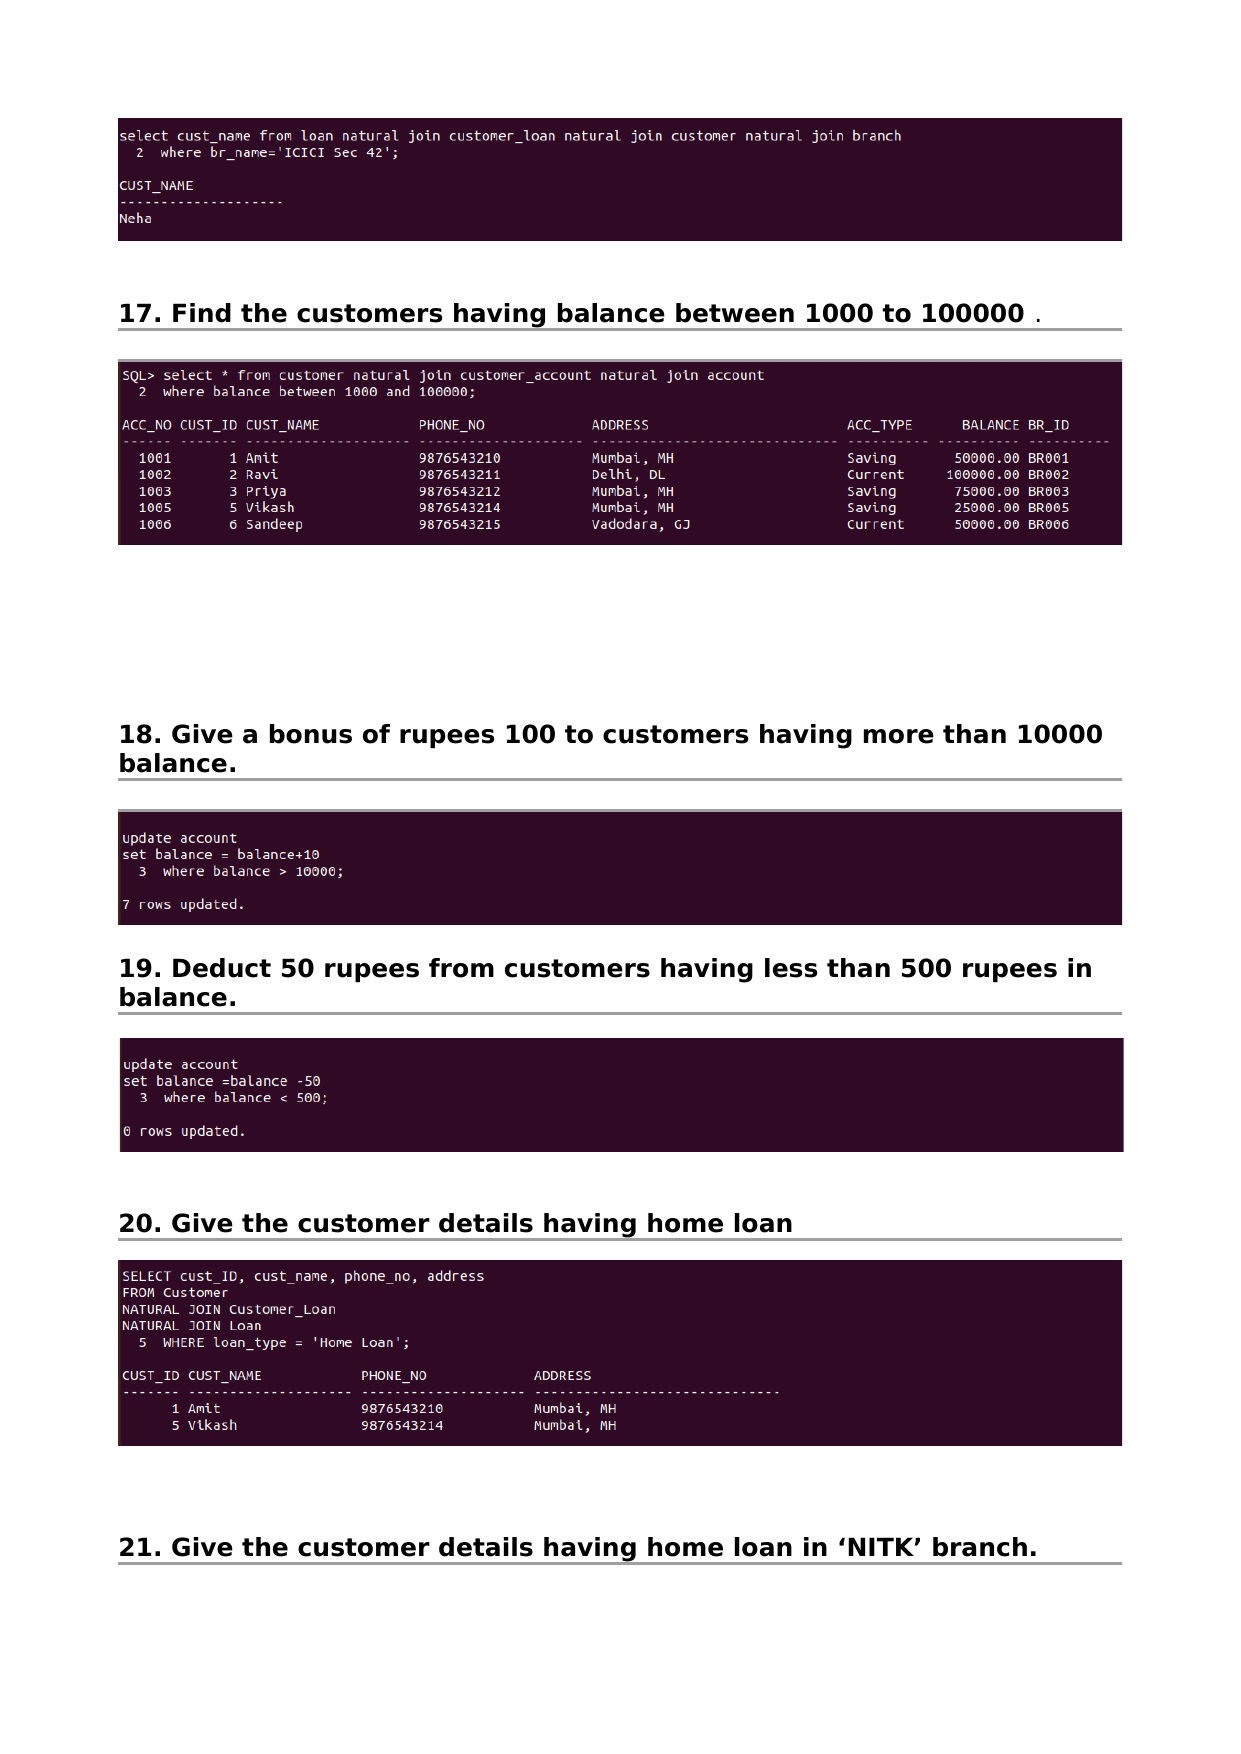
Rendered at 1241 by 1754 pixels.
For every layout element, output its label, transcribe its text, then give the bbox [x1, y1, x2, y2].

text 19. Deduct 50 rupees from customers having less than 500 rupees in balance. [118, 954, 1122, 1012]
picture [118, 118, 1123, 241]
picture [118, 359, 1123, 545]
picture [119, 1038, 1124, 1152]
text 17. Find the customers having balance between 1000 to 100000 . [118, 299, 1122, 328]
picture [118, 1260, 1123, 1446]
text 20. Give the customer details having home loan [118, 1209, 1122, 1238]
text 21. Give the customer details having home loan in ‘NITK’ branch. [118, 1533, 1122, 1562]
text 18. Give a bonus of rupees 100 to customers having more than 10000 balance. [118, 720, 1122, 778]
picture [118, 809, 1123, 925]
